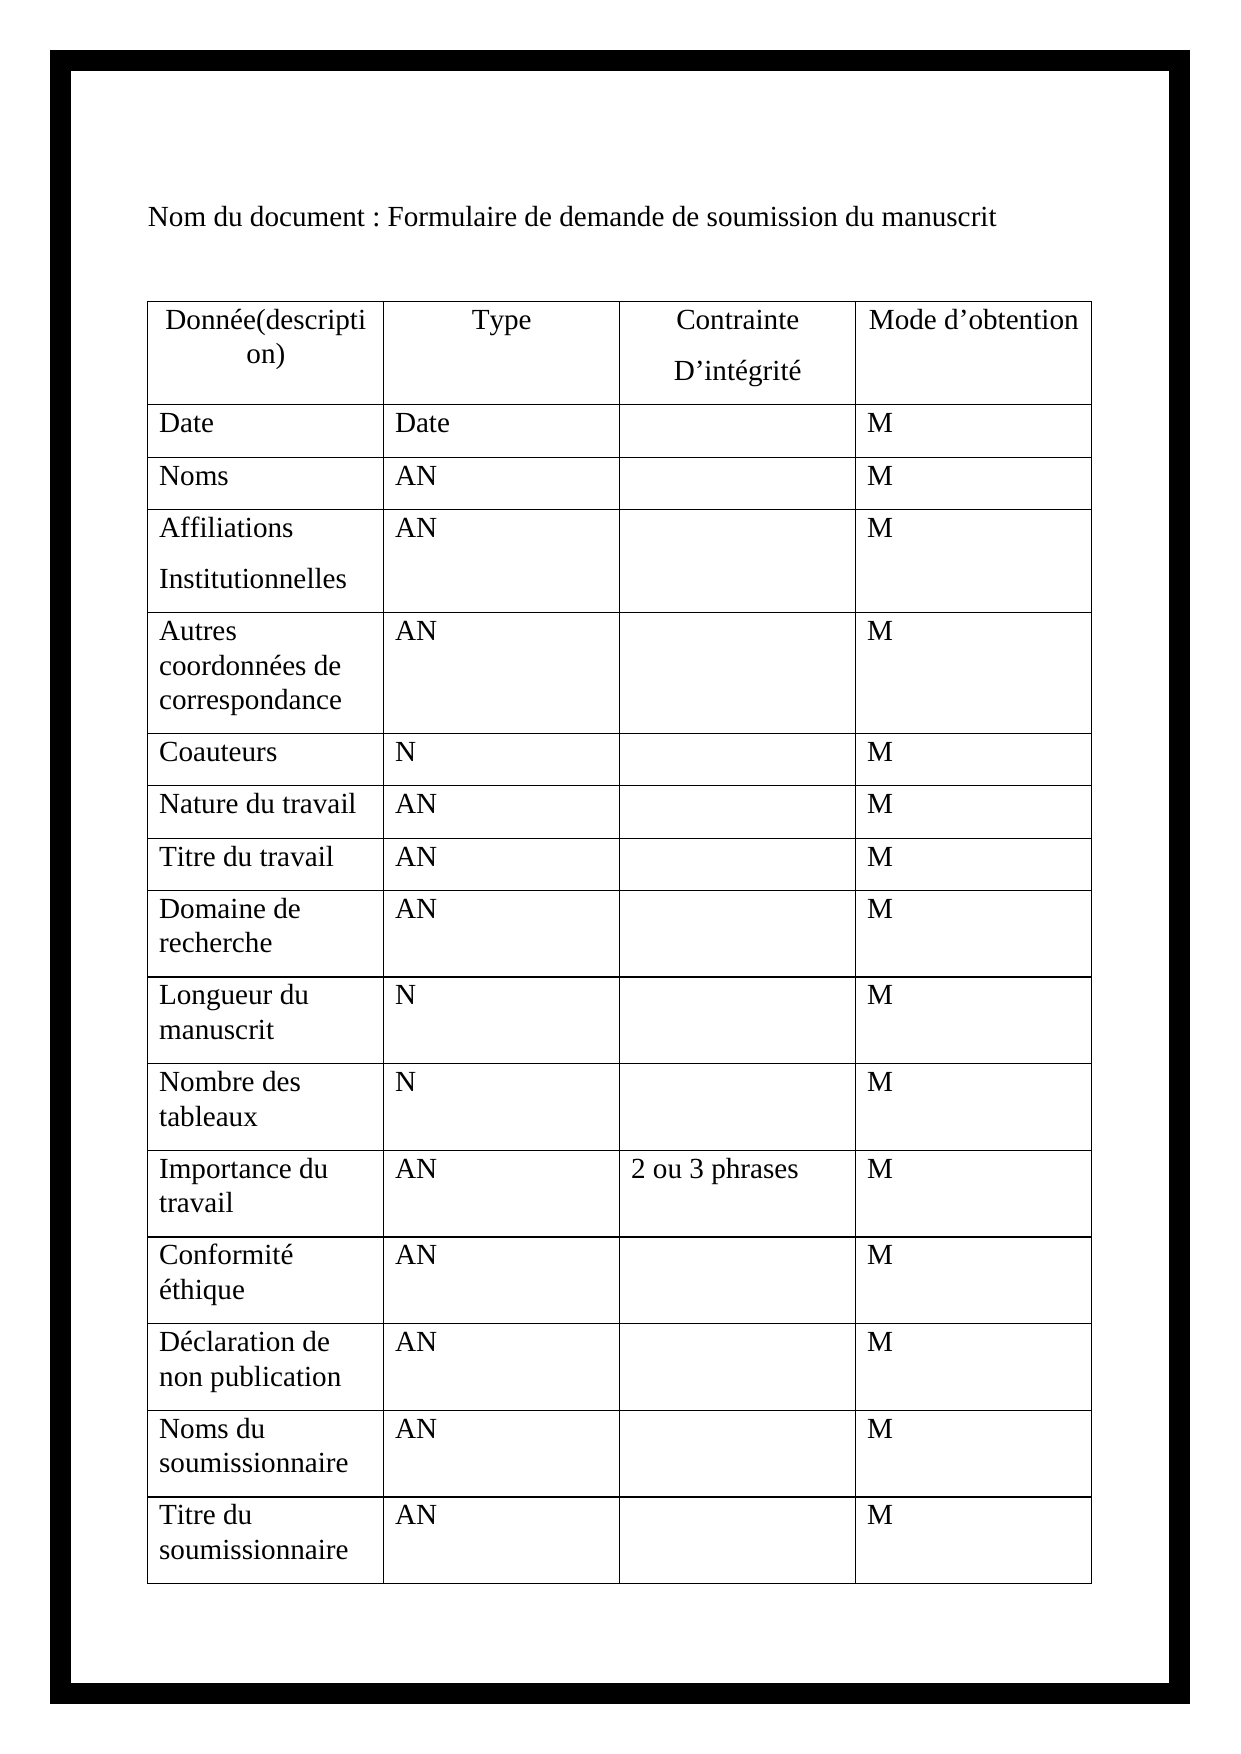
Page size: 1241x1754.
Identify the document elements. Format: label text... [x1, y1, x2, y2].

table_cell [620, 839, 855, 890]
table_cell M [856, 891, 1091, 976]
table_cell Autres coordonnées de correspondance [148, 613, 383, 733]
table_cell M [856, 1064, 1091, 1150]
table_cell N [384, 734, 619, 785]
table_cell M [856, 458, 1091, 509]
table_cell AN [384, 1411, 619, 1496]
table_cell [620, 458, 855, 509]
table_header Donnée(description) [148, 302, 383, 404]
table_cell M [856, 405, 1091, 457]
table_cell [620, 978, 855, 1063]
table_header Contrainte D’intégrité [620, 302, 855, 404]
table_cell [620, 734, 855, 785]
table_cell [620, 891, 855, 976]
table_cell [620, 1238, 855, 1323]
table_cell M [856, 978, 1091, 1063]
table_cell Nombre des tableaux [148, 1064, 383, 1150]
table_cell Nature du travail [148, 786, 383, 838]
table_cell [620, 786, 855, 838]
table_cell M [856, 1238, 1091, 1323]
table_cell Date [148, 405, 383, 457]
table_cell AN [384, 1324, 619, 1410]
table_cell Date [384, 405, 619, 457]
table_cell M [856, 786, 1091, 838]
table_cell Affiliations Institutionnelles [148, 510, 383, 612]
table_cell M [856, 1498, 1091, 1583]
table_cell Titre du travail [148, 839, 383, 890]
table_cell [620, 1324, 855, 1410]
table_cell M [856, 1324, 1091, 1410]
table_cell M [856, 839, 1091, 890]
table_cell Importance du travail [148, 1151, 383, 1236]
table_cell N [384, 978, 619, 1063]
table_header Mode d’obtention [856, 302, 1091, 404]
table_cell M [856, 613, 1091, 733]
table_cell AN [384, 786, 619, 838]
table_cell N [384, 1064, 619, 1150]
table_cell [620, 613, 855, 733]
table_cell M [856, 1151, 1091, 1236]
table_cell M [856, 510, 1091, 612]
table_cell AN [384, 458, 619, 509]
table_cell AN [384, 613, 619, 733]
table_cell [620, 1411, 855, 1496]
table_cell Noms du soumissionnaire [148, 1411, 383, 1496]
table_cell M [856, 1411, 1091, 1496]
table_cell Longueur du manuscrit [148, 978, 383, 1063]
text Nom du document : Formulaire de demande de soumission du manuscrit [148, 199, 1093, 232]
table_cell Noms [148, 458, 383, 509]
table_cell M [856, 734, 1091, 785]
table_cell [620, 1498, 855, 1583]
table_cell [620, 510, 855, 612]
table_cell Domaine de recherche [148, 891, 383, 976]
table_cell AN [384, 1151, 619, 1236]
table_cell Coauteurs [148, 734, 383, 785]
table_cell AN [384, 510, 619, 612]
table_cell [620, 405, 855, 457]
table_cell AN [384, 1498, 619, 1583]
table_cell AN [384, 891, 619, 976]
table_cell AN [384, 1238, 619, 1323]
table_cell [620, 1064, 855, 1150]
table_header Type [384, 302, 619, 404]
table_cell Déclaration de non publication [148, 1324, 383, 1410]
table_cell Titre du soumissionnaire [148, 1498, 383, 1583]
table_cell Conformité éthique [148, 1238, 383, 1323]
table_cell AN [384, 839, 619, 890]
table_cell 2 ou 3 phrases [620, 1151, 855, 1236]
